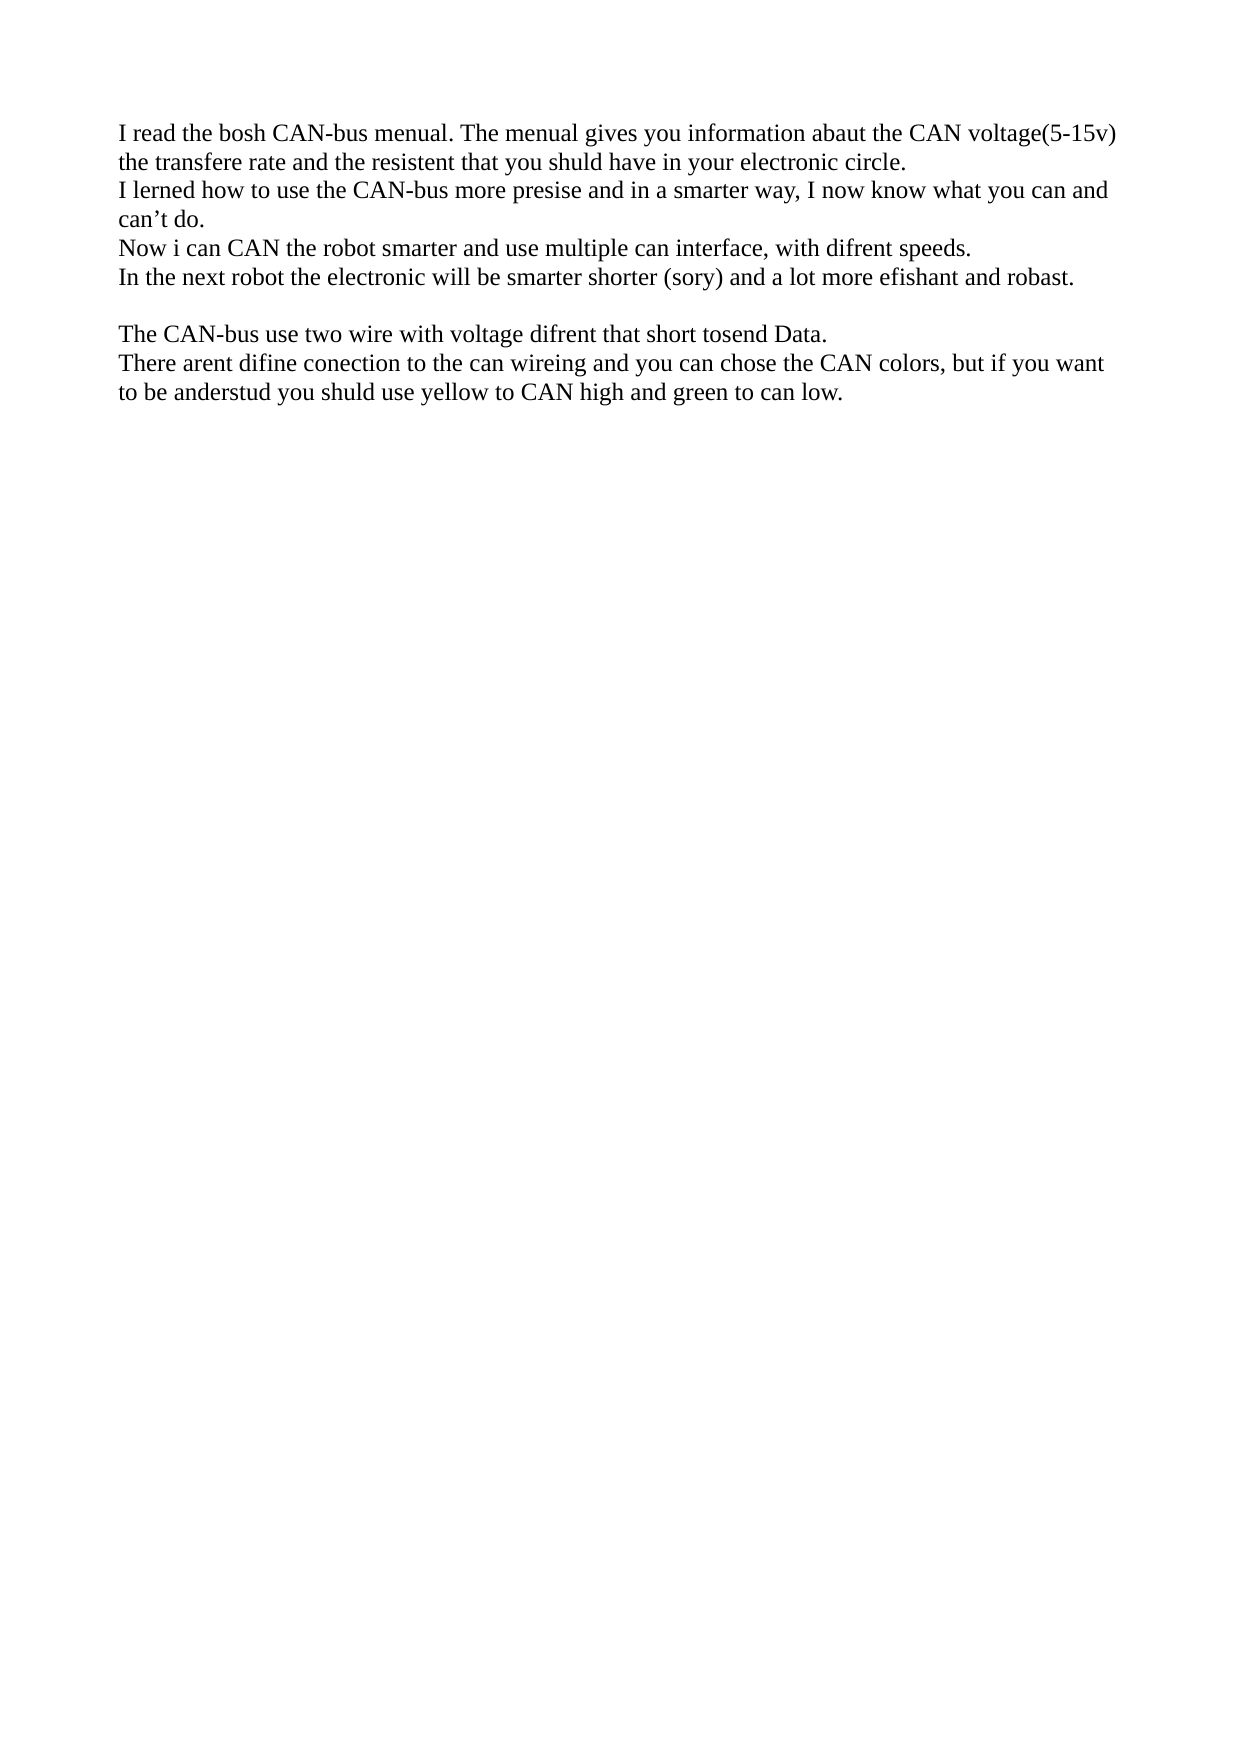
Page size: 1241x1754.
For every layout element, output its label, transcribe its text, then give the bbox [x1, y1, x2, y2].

text I read the bosh CAN-bus menual. The menual gives you information abaut the CAN voltage(5-15v) the transfere rate and the resistent that you shuld have in your electronic circle. [118, 118, 1122, 176]
text There arent difine conection to the can wireing and you can chose the CAN colors, but if you want to be anderstud you shuld use yellow to CAN high and green to can low. [118, 348, 1122, 406]
text Now i can CAN the robot smarter and use multiple can interface, with difrent speeds. [118, 233, 1122, 262]
text The CAN-bus use two wire with voltage difrent that short tosend Data. [118, 319, 1122, 348]
text I lerned how to use the CAN-bus more presise and in a smarter way, I now know what you can and can’t do. [118, 176, 1122, 233]
text In the next robot the electronic will be smarter shorter (sory) and a lot more efishant and robast. [118, 262, 1122, 291]
